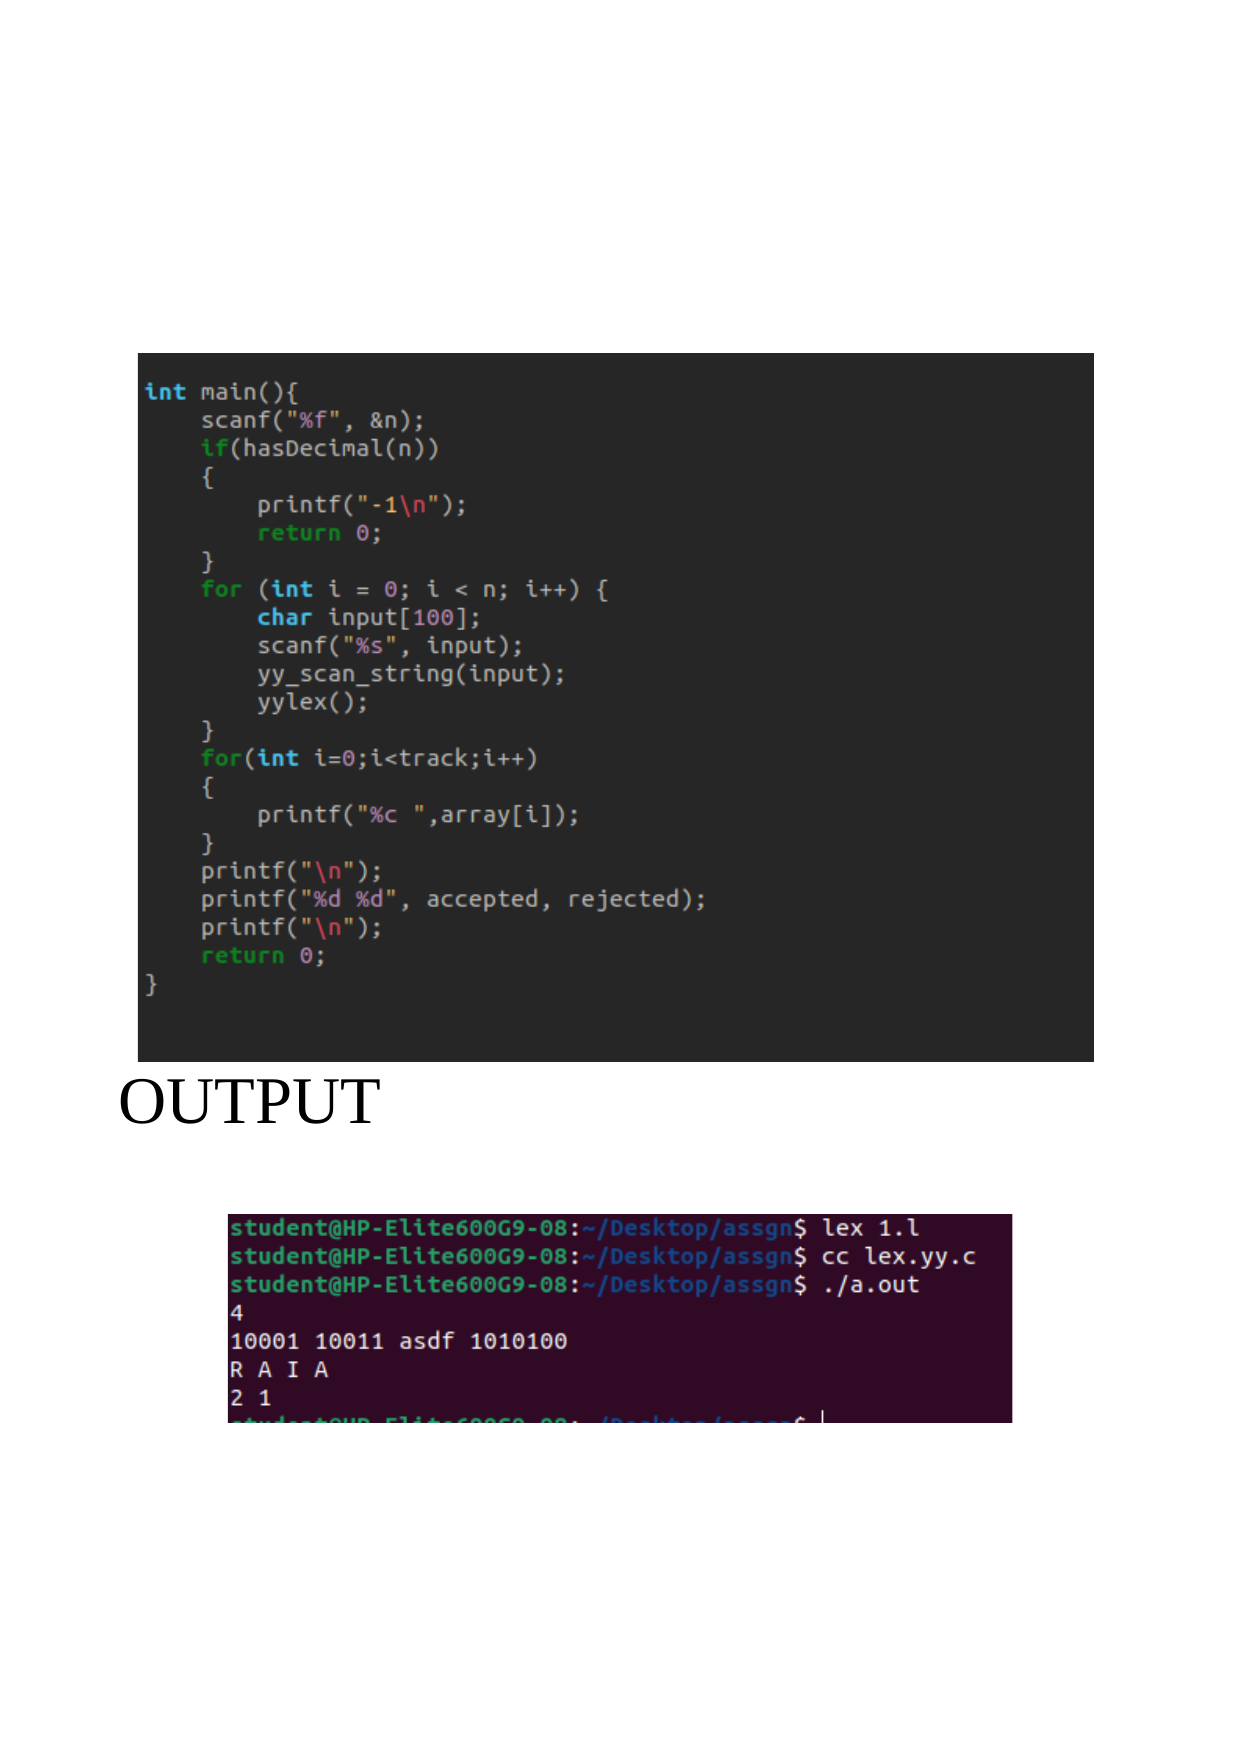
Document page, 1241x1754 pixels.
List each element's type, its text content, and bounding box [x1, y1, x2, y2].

picture [227, 1214, 1013, 1423]
text OUTPUT [118, 348, 1122, 1138]
picture [137, 353, 1094, 1062]
